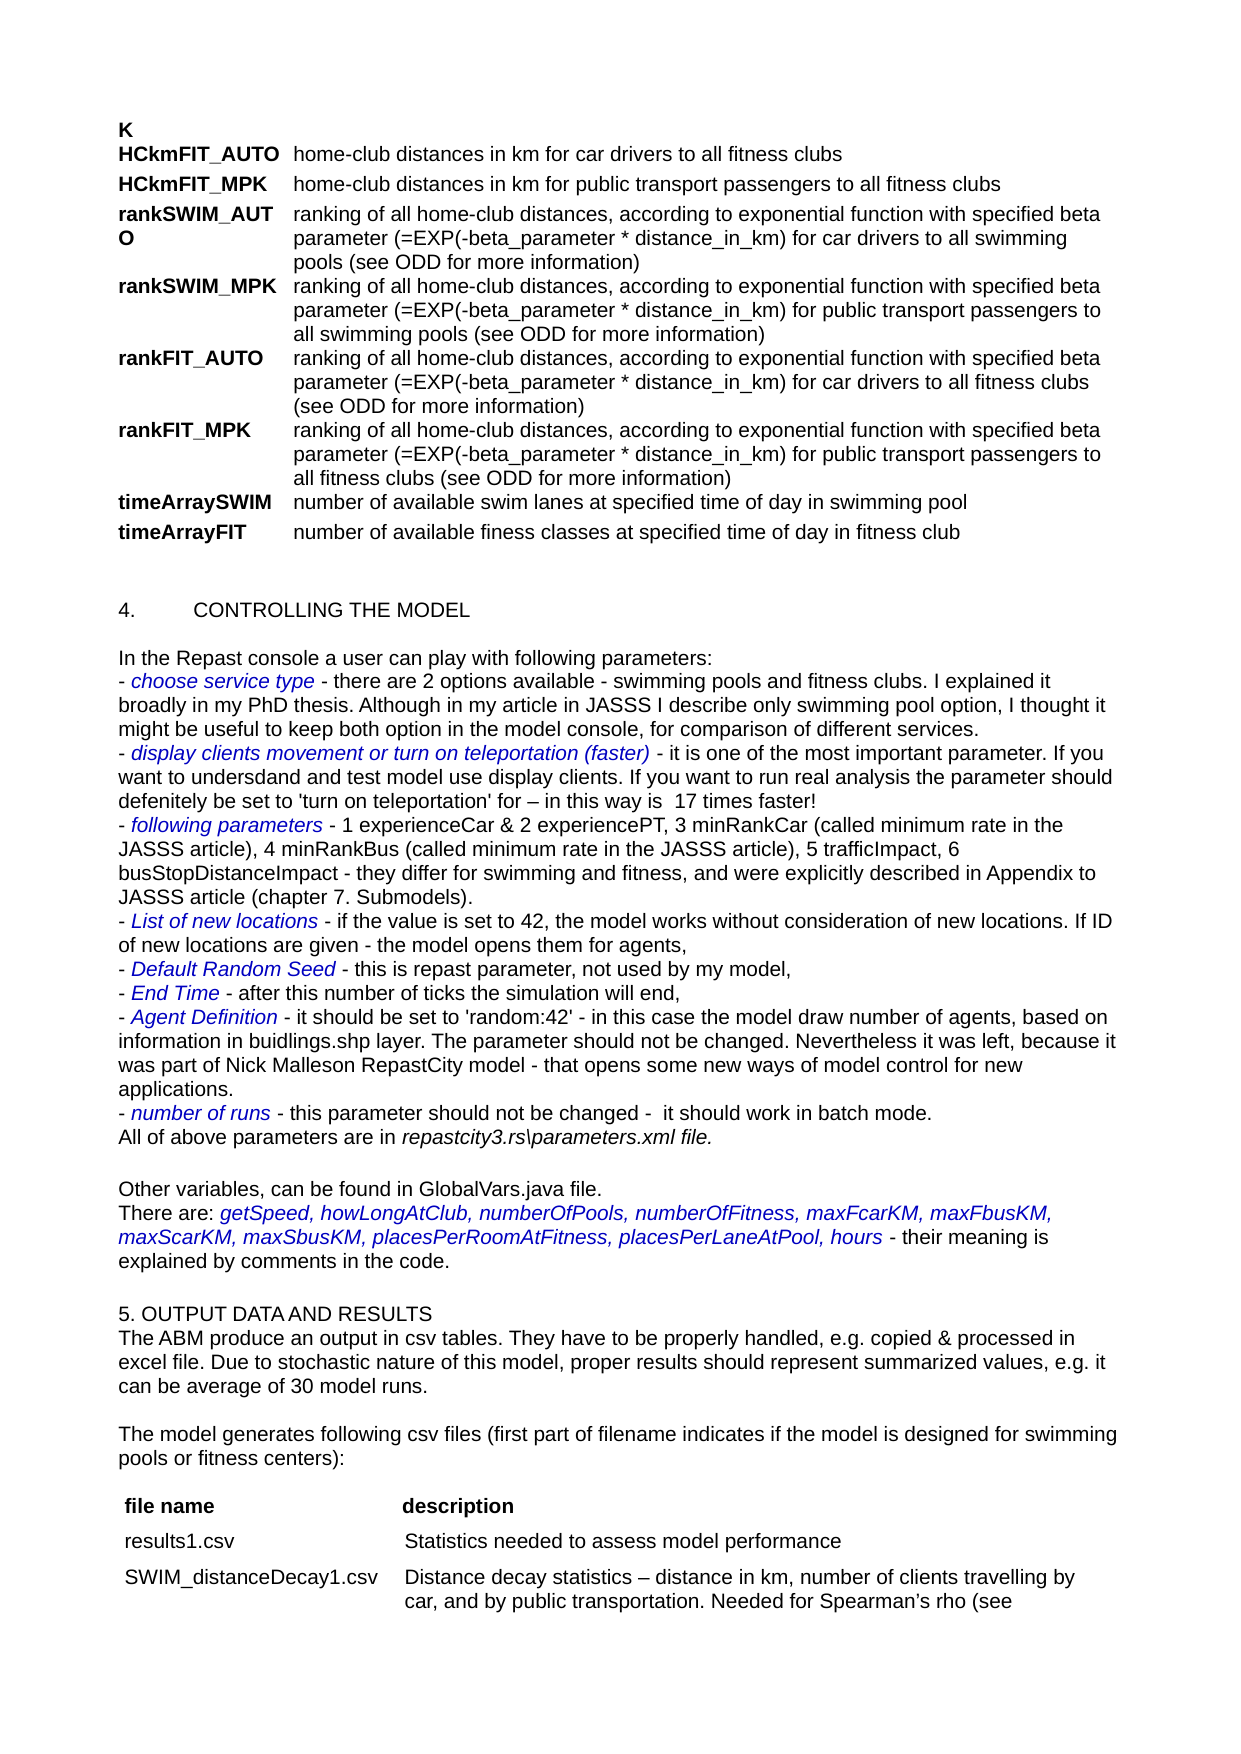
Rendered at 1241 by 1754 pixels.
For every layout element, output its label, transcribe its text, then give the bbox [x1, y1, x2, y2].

table_cell results1.csv [121, 1524, 399, 1559]
text - choose service type - there are 2 options available - swimming pools and fitness clubs. I explained it broadly in my PhD thesis. Although in my article in JASSS I describe only swimming pool option, I thought it might be useful to keep both option in the model console, for comparison of different services. [118, 669, 1122, 741]
table_cell rankFIT_AUTO [115, 346, 290, 418]
table_cell rankFIT_MPK [115, 418, 290, 489]
list CONTROLLING THE MODEL [118, 597, 1122, 621]
text All of above parameters are in repastcity3.rs\parameters.xml file. [118, 1124, 1122, 1148]
text - List of new locations - if the value is set to 42, the model works without consideration of new locations. If ID of new locations are given - the model opens them for agents, [118, 909, 1122, 957]
table_cell home-club distances in km for public transport passengers to all fitness clubs [290, 172, 1118, 202]
table_header description [399, 1494, 1119, 1523]
text There are: getSpeed, howLongAtClub, numberOfPools, numberOfFitness, maxFcarKM, maxFbusKM, maxScarKM, maxSbusKM, placesPerRoomAtFitness, placesPerLaneAtPool, hours - their meaning is explained by comments in the code. [118, 1201, 1122, 1273]
table_cell number of available finess classes at specified time of day in fitness club [290, 520, 1118, 549]
table_cell number of available swim lanes at specified time of day in swimming pool [290, 490, 1118, 519]
table_cell timeArrayFIT [115, 520, 290, 549]
table_header file name [121, 1494, 399, 1523]
text The ABM produce an output in csv tables. They have to be properly handled, e.g. copied & processed in excel file. Due to stochastic nature of this model, proper results should represent summarized values, e.g. it can be average of 30 model runs. [118, 1326, 1122, 1398]
table_cell HCkmFIT_AUTO [115, 142, 290, 172]
table_cell Statistics needed to assess model performance [399, 1524, 1119, 1559]
table_cell ranking of all home-club distances, according to exponential function with specified beta parameter (=EXP(-beta_parameter * distance_in_km) for public transport passengers to all fitness clubs (see ODD for more information) [290, 418, 1118, 489]
table_cell rankSWIM_AUTO [115, 202, 290, 274]
text The model generates following csv files (first part of filename indicates if the model is designed for swimming pools or fitness centers): [118, 1422, 1122, 1469]
table_cell ranking of all home-club distances, according to exponential function with specified beta parameter (=EXP(-beta_parameter * distance_in_km) for public transport passengers to all swimming pools (see ODD for more information) [290, 274, 1118, 346]
text - Agent Definition - it should be set to 'random:42' - in this case the model draw number of agents, based on information in buidlings.shp layer. The parameter should not be changed. Nevertheless it was left, because it was part of Nick Malleson RepastCity model - that opens some new ways of model control for new applications. [118, 1005, 1122, 1101]
text - number of runs - this parameter should not be changed - it should work in batch mode. [118, 1101, 1122, 1124]
text Other variables, can be found in GlobalVars.java file. [118, 1177, 1122, 1201]
table_cell HCkmFIT_MPK [115, 172, 290, 202]
table_cell K [115, 118, 290, 142]
text 5. OUTPUT DATA AND RESULTS [118, 1302, 1122, 1326]
text - End Time - after this number of ticks the simulation will end, [118, 981, 1122, 1005]
text - display clients movement or turn on teleportation (faster) - it is one of the most important parameter. If you want to undersdand and test model use display clients. If you want to run real analysis the parameter should defenitely be set to 'turn on teleportation' for – in this way is 17 times faster! [118, 741, 1122, 813]
table_cell ranking of all home-club distances, according to exponential function with specified beta parameter (=EXP(-beta_parameter * distance_in_km) for car drivers to all swimming pools (see ODD for more information) [290, 202, 1118, 274]
table_cell timeArraySWIM [115, 490, 290, 519]
text - following parameters - 1 experienceCar & 2 experiencePT, 3 minRankCar (called minimum rate in the JASSS article), 4 minRankBus (called minimum rate in the JASSS article), 5 trafficImpact, 6 busStopDistanceImpact - they differ for swimming and fitness, and were explicitly described in Appendix to JASSS article (chapter 7. Submodels). [118, 813, 1122, 909]
table_cell Distance decay statistics – distance in km, number of clients travelling by car, and by public transportation. Needed for Spearman’s rho (see [399, 1559, 1119, 1618]
text - Default Random Seed - this is repast parameter, not used by my model, [118, 957, 1122, 981]
table_cell ranking of all home-club distances, according to exponential function with specified beta parameter (=EXP(-beta_parameter * distance_in_km) for car drivers to all fitness clubs (see ODD for more information) [290, 346, 1118, 418]
table_cell rankSWIM_MPK [115, 274, 290, 346]
table_cell [290, 118, 1118, 142]
table_cell home-club distances in km for car drivers to all fitness clubs [290, 142, 1118, 172]
text In the Repast console a user can play with following parameters: [118, 645, 1122, 669]
table_cell SWIM_distanceDecay1.csv [121, 1559, 399, 1618]
